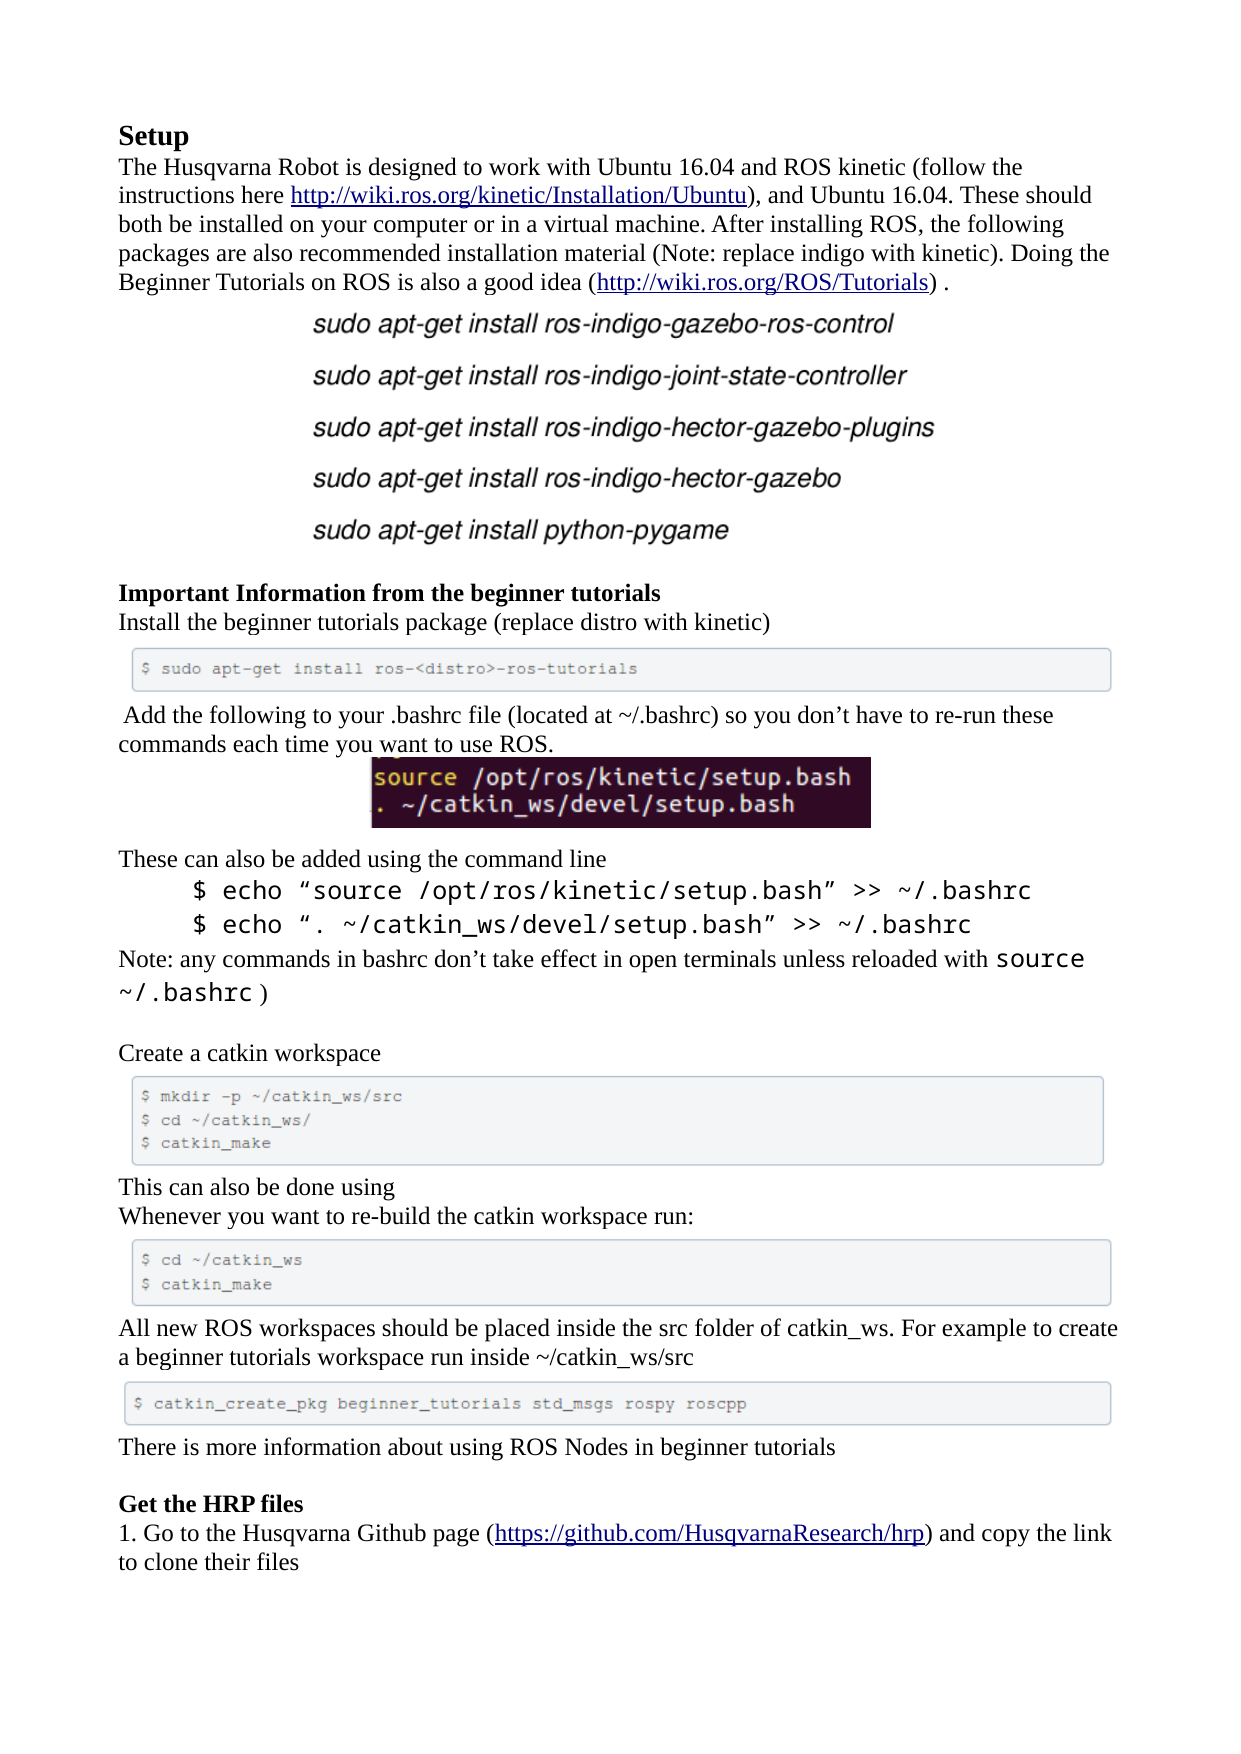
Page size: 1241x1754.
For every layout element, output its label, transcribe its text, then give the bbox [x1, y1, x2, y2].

text $ echo “. ~/catkin_ws/devel/setup.bash” >> ~/.bashrc [118, 907, 1122, 941]
text 1. Go to the Husqvarna Github page (https://github.com/HusqvarnaResearch/hrp) and copy the link to clone their files [118, 1518, 1122, 1576]
text Create a catkin workspace [118, 1038, 1122, 1066]
text Whenever you want to re-build the catkin workspace run: [118, 1201, 1122, 1229]
text Get the HRP files [118, 1489, 1122, 1518]
text Add the following to your .bashrc file (located at ~/.bashrc) so you don’t have to re-run these commands each time you want to use ROS. [118, 701, 1122, 758]
text All new ROS workspaces should be placed inside the src folder of catkin_ws. For example to create a beginner tutorials workspace run inside ~/catkin_ws/src [118, 1314, 1122, 1370]
picture [280, 295, 961, 563]
picture [118, 1066, 1123, 1172]
text There is more information about using ROS Nodes in beginner tutorials [118, 1432, 1122, 1461]
text Note: any commands in bashrc don’t take effect in open terminals unless reloaded with source ~/.bashrc ) [118, 941, 1122, 1009]
text The Husqvarna Robot is designed to work with Ubuntu 16.04 and ROS kinetic (follow the instructions here http://wiki.ros.org/kinetic/Installation/Ubuntu), and Ubuntu 16.04. These should both be installed on your computer or in a virtual machine. After installing ROS, the following packages are also recommended installation material (Note: replace indigo with kinetic). Doing the Beginner Tutorials on ROS is also a good idea (http://wiki.ros.org/ROS/Tutorials) . [118, 152, 1122, 295]
text These can also be added using the command line [118, 844, 1122, 873]
text Install the beginner tutorials package (replace distro with kinetic) [118, 607, 1122, 635]
text This can also be done using [118, 1172, 1122, 1201]
text Setup [118, 118, 1122, 152]
picture [118, 635, 1123, 701]
text Important Information from the beginner tutorials [118, 578, 1122, 607]
text $ echo “source /opt/ros/kinetic/setup.bash” >> ~/.bashrc [118, 873, 1122, 907]
picture [118, 1370, 1123, 1432]
picture [369, 757, 871, 828]
picture [118, 1229, 1123, 1314]
